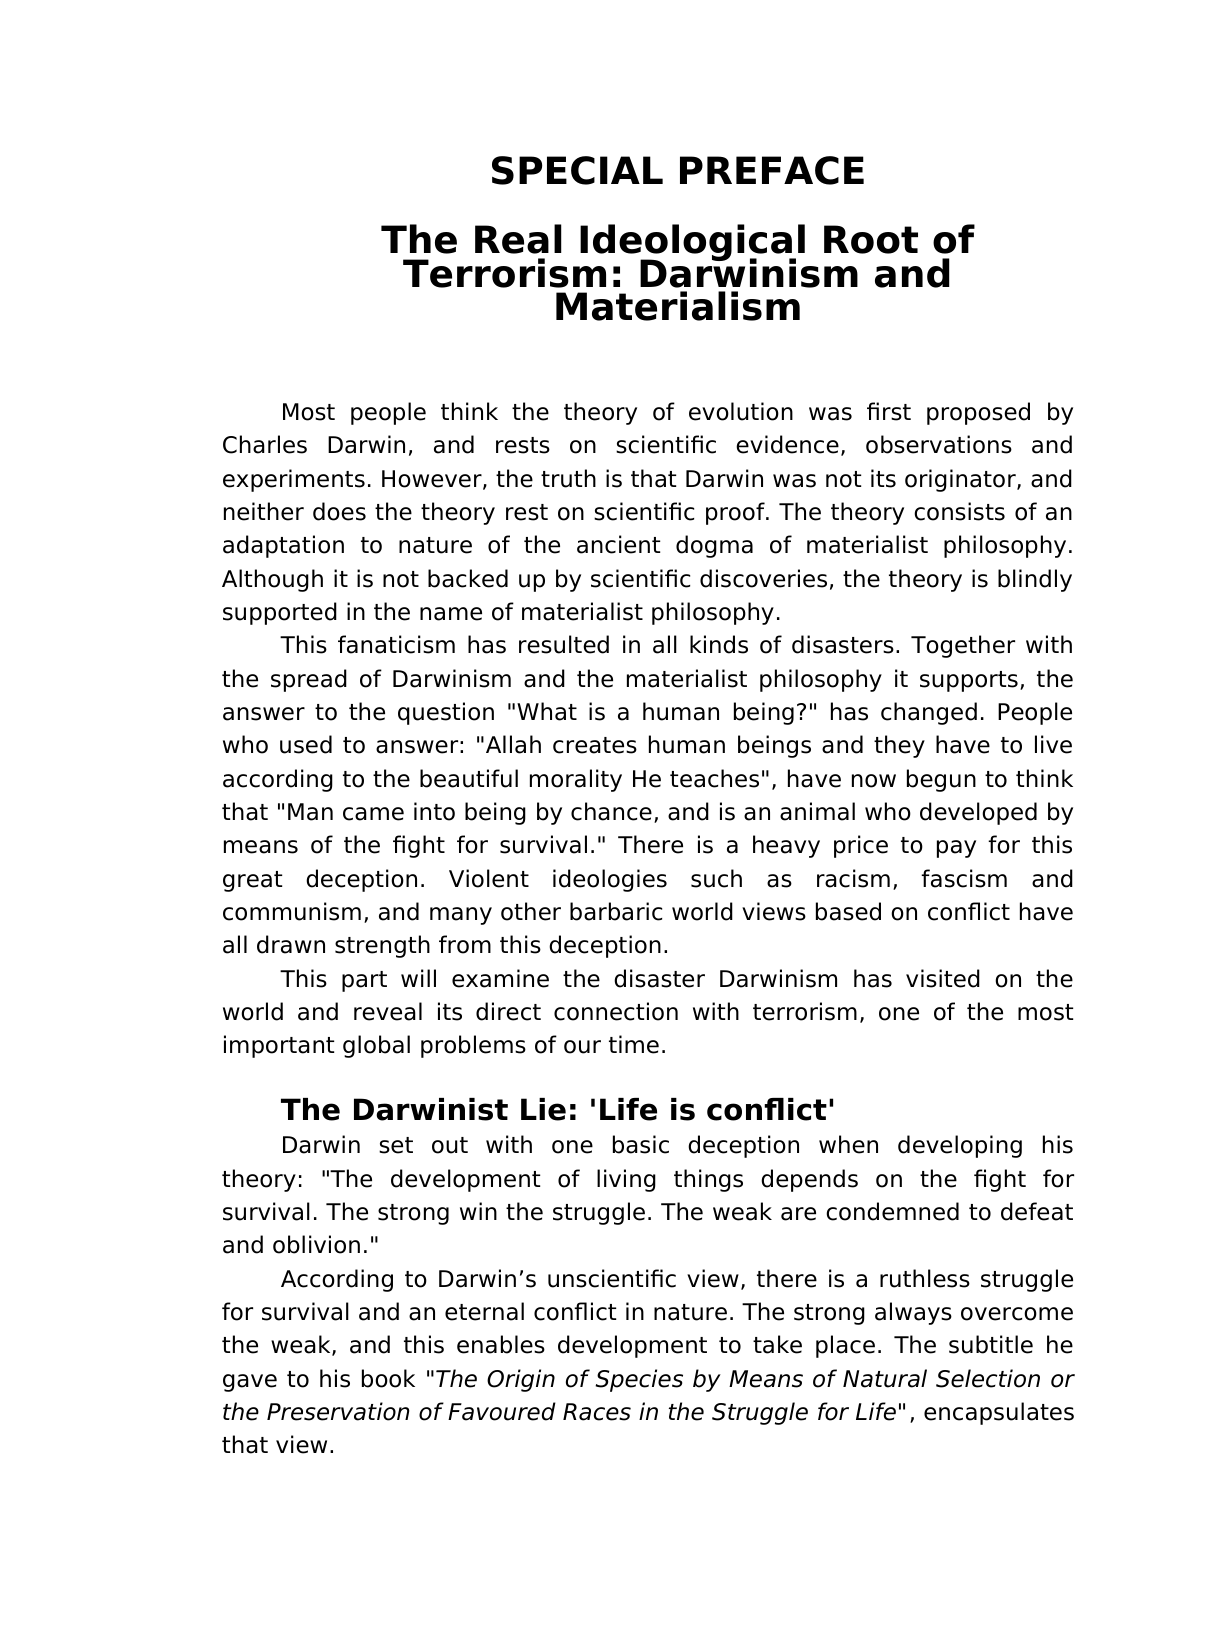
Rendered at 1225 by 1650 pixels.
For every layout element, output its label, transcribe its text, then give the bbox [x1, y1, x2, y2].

text SPECIAL PREFACE [222, 150, 1075, 194]
text The Darwinist Lie: 'Life is conflict' [222, 1094, 1075, 1127]
text According to Darwin’s unscientific view, there is a ruthless struggle for survival and an eternal conflict in nature. The strong always overcome the weak, and this enables development to take place. The subtitle he gave to his book "The Origin of Species by Means of Natural Selection or the Preservation of Favoured Races in the Struggle for Life", encapsulates that view. [222, 1260, 1075, 1460]
text The Real Ideological Root of Terrorism: Darwinism and Materialism [281, 227, 1075, 327]
text This part will examine the disaster Darwinism has visited on the world and reveal its direct connection with terrorism, one of the most important global problems of our time. [222, 960, 1075, 1060]
text This fanaticism has resulted in all kinds of disasters. Together with the spread of Darwinism and the materialist philosophy it supports, the answer to the question "What is a human being?" has changed. People who used to answer: "Allah creates human beings and they have to live according to the beautiful morality He teaches", have now begun to think that "Man came into being by chance, and is an animal who developed by means of the fight for survival." There is a heavy price to pay for this great deception. Violent ideologies such as racism, fascism and communism, and many other barbaric world views based on conflict have all drawn strength from this deception. [222, 627, 1075, 960]
text Most people think the theory of evolution was first proposed by Charles Darwin, and rests on scientific evidence, observations and experiments. However, the truth is that Darwin was not its originator, and neither does the theory rest on scientific proof. The theory consists of an adaptation to nature of the ancient dogma of materialist philosophy. Although it is not backed up by scientific discoveries, the theory is blindly supported in the name of materialist philosophy. [222, 394, 1075, 627]
text Darwin set out with one basic deception when developing his theory: "The development of living things depends on the fight for survival. The strong win the struggle. The weak are condemned to defeat and oblivion." [222, 1127, 1075, 1260]
